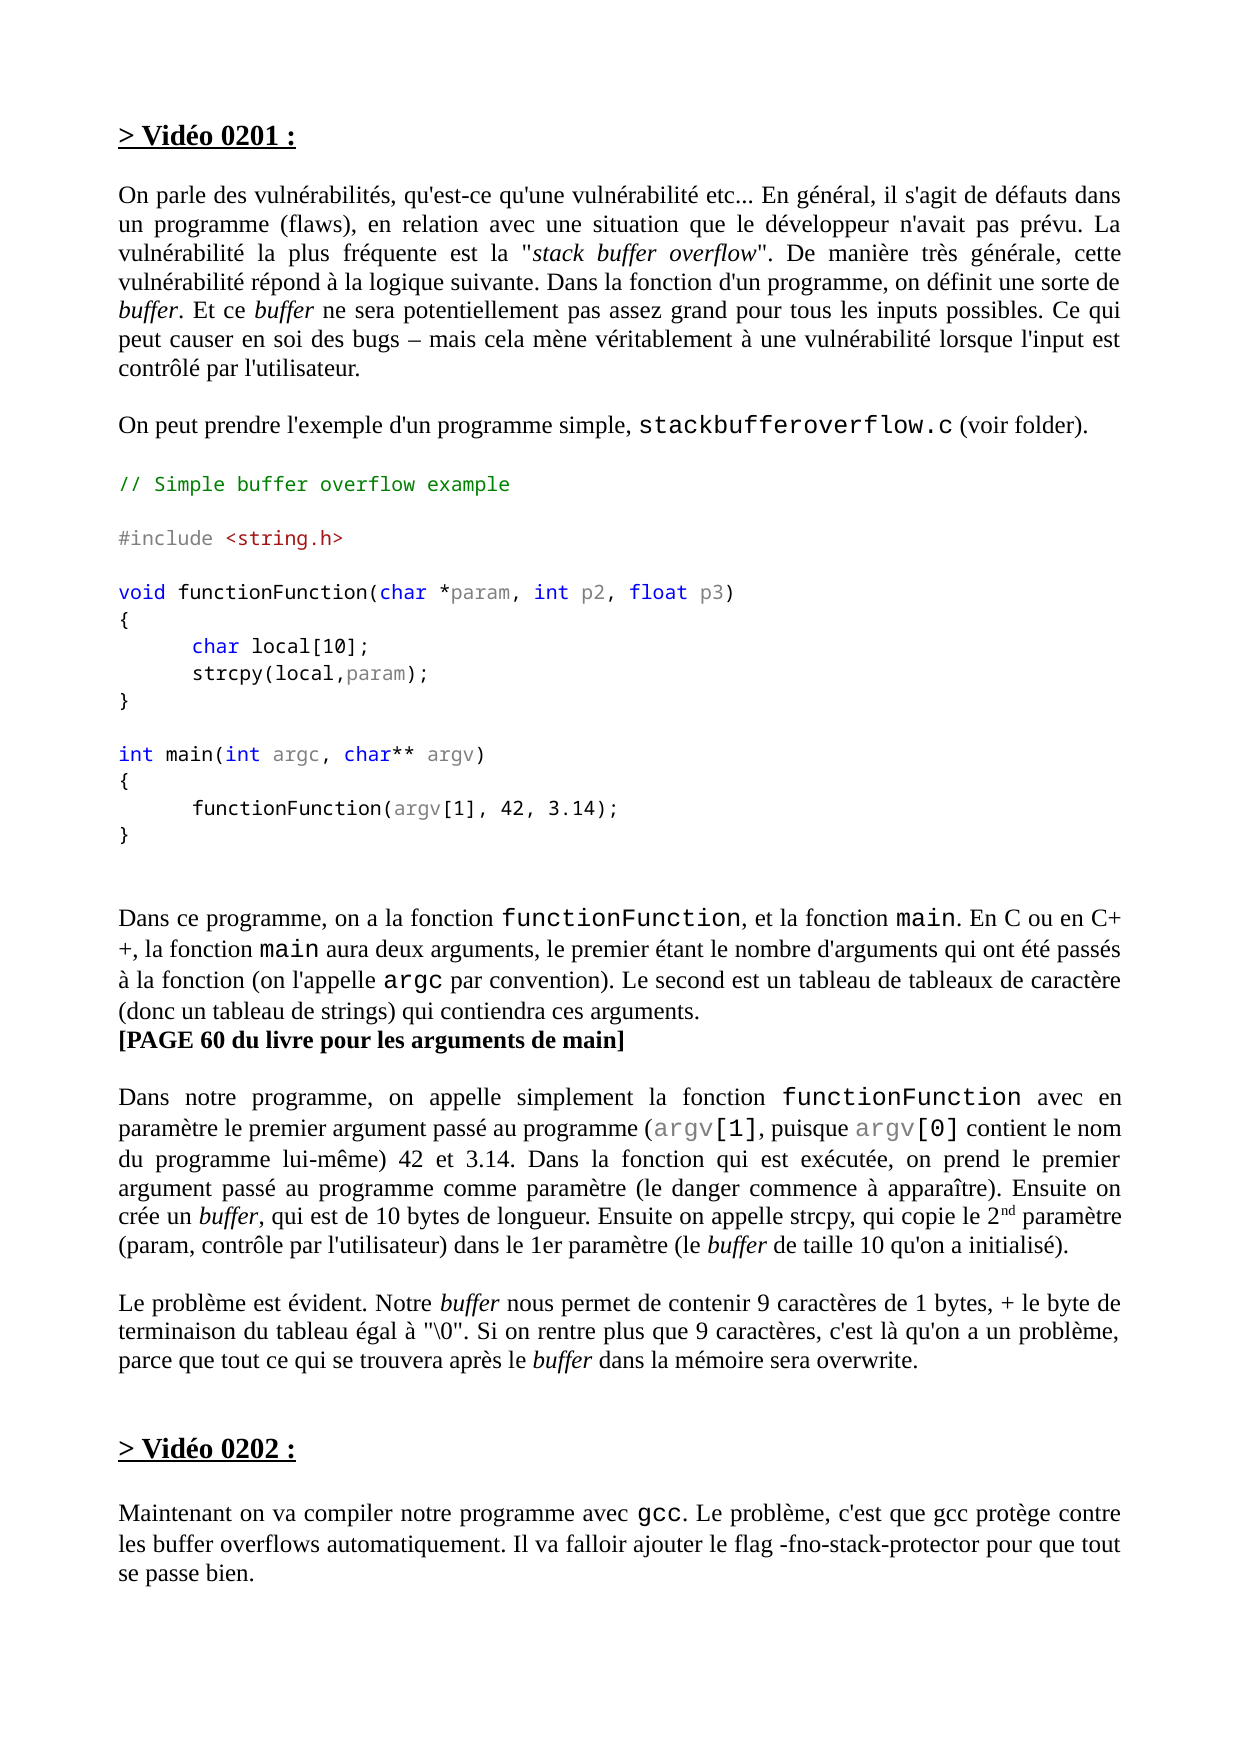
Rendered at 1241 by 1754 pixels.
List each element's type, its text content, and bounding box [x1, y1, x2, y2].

text Dans notre programme, on appelle simplement la fonction functionFunction avec en paramètre le premier argument passé au programme (argv[1], puisque argv[0] contient le nom du programme lui-même) 42 et 3.14. Dans la fonction qui est exécutée, on prend le premier argument passé au programme comme paramètre (le danger commence à apparaître). Ensuite on crée un buffer, qui est de 10 bytes de longueur. Ensuite on appelle strcpy, qui copie le 2nd paramètre (param, contrôle par l'utilisateur) dans le 1er paramètre (le buffer de taille 10 qu'on a initialisé). [118, 1082, 1122, 1259]
text #include <string.h> [118, 524, 1122, 551]
text [PAGE 60 du livre pour les arguments de main] [118, 1025, 1122, 1053]
text } [118, 686, 1122, 713]
text Maintenant on va compiler notre programme avec gcc. Le problème, c'est que gcc protège contre les buffer overflows automatiquement. Il va falloir ajouter le flag -fno-stack-protector pour que tout se passe bien. [118, 1498, 1122, 1587]
text Le problème est évident. Notre buffer nous permet de contenir 9 caractères de 1 bytes, + le byte de terminaison du tableau égal à "\0". Si on rentre plus que 9 caractères, c'est là qu'on a un problème, parce que tout ce qui se trouvera après le buffer dans la mémoire sera overwrite. [118, 1288, 1122, 1374]
text } [118, 821, 1122, 848]
text int main(int argc, char** argv) [118, 740, 1122, 767]
text strcpy(local,param); [118, 659, 1122, 686]
text functionFunction(argv[1], 42, 3.14); [118, 794, 1122, 821]
text // Simple buffer overflow example [118, 470, 1122, 497]
text char local[10]; [118, 632, 1122, 659]
text On peut prendre l'exemple d'un programme simple, stackbufferoverflow.c (voir folder). [118, 410, 1122, 441]
text > Vidéo 0202 : [118, 1431, 1122, 1465]
text void functionFunction(char *param, int p2, float p3) [118, 578, 1122, 605]
text On parle des vulnérabilités, qu'est-ce qu'une vulnérabilité etc... En général, il s'agit de défauts dans un programme (flaws), en relation avec une situation que le développeur n'avait pas prévu. La vulnérabilité la plus fréquente est la "stack buffer overflow". De manière très générale, cette vulnérabilité répond à la logique suivante. Dans la fonction d'un programme, on définit une sorte de buffer. Et ce buffer ne sera potentiellement pas assez grand pour tous les inputs possibles. Ce qui peut causer en soi des bugs – mais cela mène véritablement à une vulnérabilité lorsque l'input est contrôlé par l'utilisateur. [118, 180, 1122, 382]
text { [118, 767, 1122, 794]
text Dans ce programme, on a la fonction functionFunction, et la fonction main. En C ou en C++, la fonction main aura deux arguments, le premier étant le nombre d'arguments qui ont été passés à la fonction (on l'appelle argc par convention). Le second est un tableau de tableaux de caractère (donc un tableau de strings) qui contiendra ces arguments. [118, 903, 1122, 1025]
text > Vidéo 0201 : [118, 118, 1122, 152]
text { [118, 605, 1122, 632]
